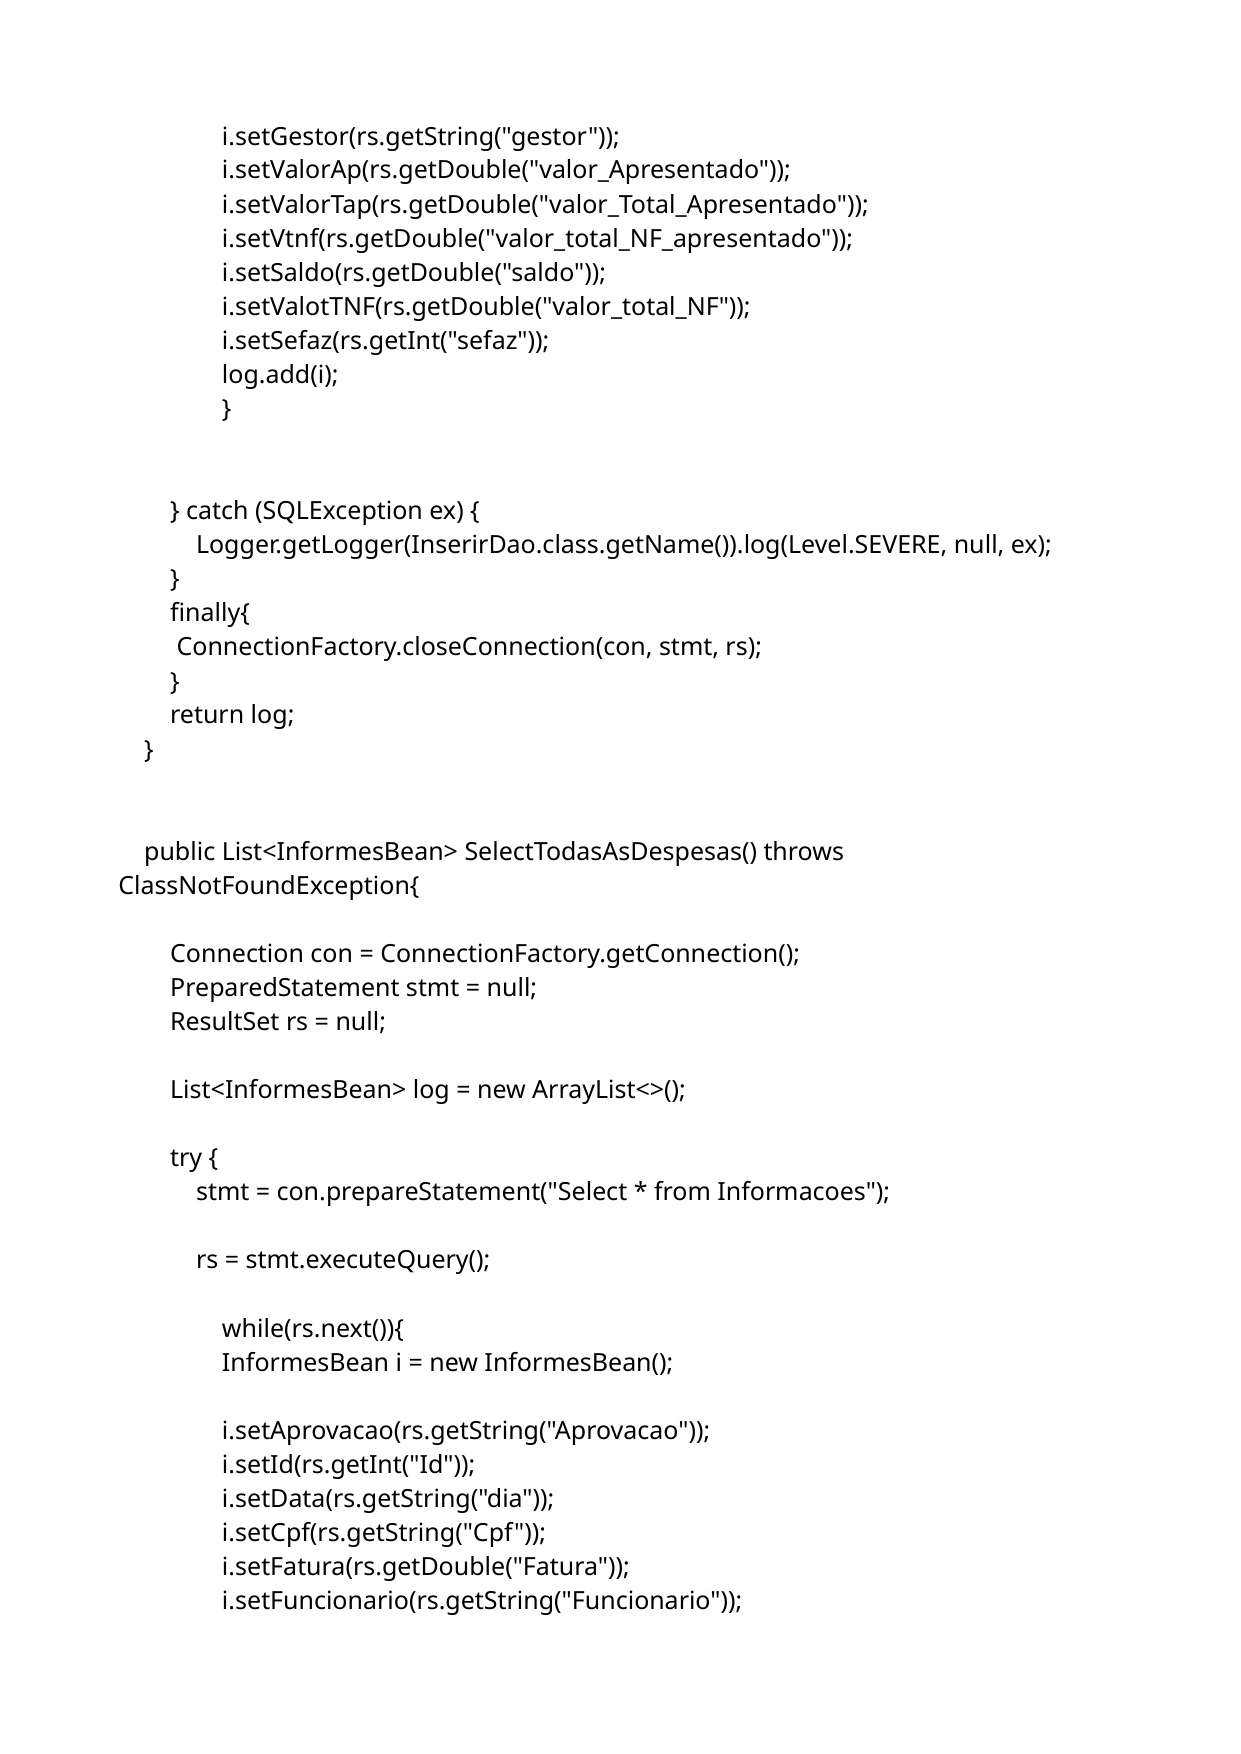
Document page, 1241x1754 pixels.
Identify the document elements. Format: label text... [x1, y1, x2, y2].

text rs = stmt.executeQuery(); [118, 1242, 1122, 1276]
text return log; [118, 697, 1122, 731]
text InformesBean i = new InformesBean(); [118, 1344, 1122, 1378]
text } [118, 561, 1122, 595]
text Connection con = ConnectionFactory.getConnection(); [118, 936, 1122, 970]
text while(rs.next()){ [118, 1310, 1122, 1344]
text } catch (SQLException ex) { [118, 493, 1122, 527]
text i.setFuncionario(rs.getString("Funcionario")); [118, 1583, 1122, 1617]
text i.setValorTap(rs.getDouble("valor_Total_Apresentado")); [118, 186, 1122, 220]
text i.setData(rs.getString("dia")); [118, 1481, 1122, 1515]
text finally{ [118, 595, 1122, 629]
text ResultSet rs = null; [118, 1004, 1122, 1038]
text stmt = con.prepareStatement("Select * from Informacoes"); [118, 1174, 1122, 1208]
text i.setId(rs.getInt("Id")); [118, 1447, 1122, 1481]
text i.setAprovacao(rs.getString("Aprovacao")); [118, 1412, 1122, 1447]
text i.setFatura(rs.getDouble("Fatura")); [118, 1549, 1122, 1583]
text i.setSefaz(rs.getInt("sefaz")); [118, 322, 1122, 357]
text List<InformesBean> log = new ArrayList<>(); [118, 1072, 1122, 1106]
text } [118, 731, 1122, 765]
text Logger.getLogger(InserirDao.class.getName()).log(Level.SEVERE, null, ex); [118, 527, 1122, 561]
text i.setSaldo(rs.getDouble("saldo")); [118, 254, 1122, 288]
text PreparedStatement stmt = null; [118, 970, 1122, 1004]
text i.setValotTNF(rs.getDouble("valor_total_NF")); [118, 288, 1122, 322]
text ConnectionFactory.closeConnection(con, stmt, rs); [118, 629, 1122, 663]
text log.add(i); [118, 357, 1122, 391]
text } [118, 663, 1122, 697]
text } [118, 391, 1122, 425]
text try { [118, 1140, 1122, 1174]
text i.setVtnf(rs.getDouble("valor_total_NF_apresentado")); [118, 220, 1122, 254]
text public List<InformesBean> SelectTodasAsDespesas() throws ClassNotFoundException{ [118, 833, 1122, 902]
text i.setGestor(rs.getString("gestor")); [118, 118, 1122, 152]
text i.setValorAp(rs.getDouble("valor_Apresentado")); [118, 152, 1122, 186]
text i.setCpf(rs.getString("Cpf")); [118, 1515, 1122, 1549]
